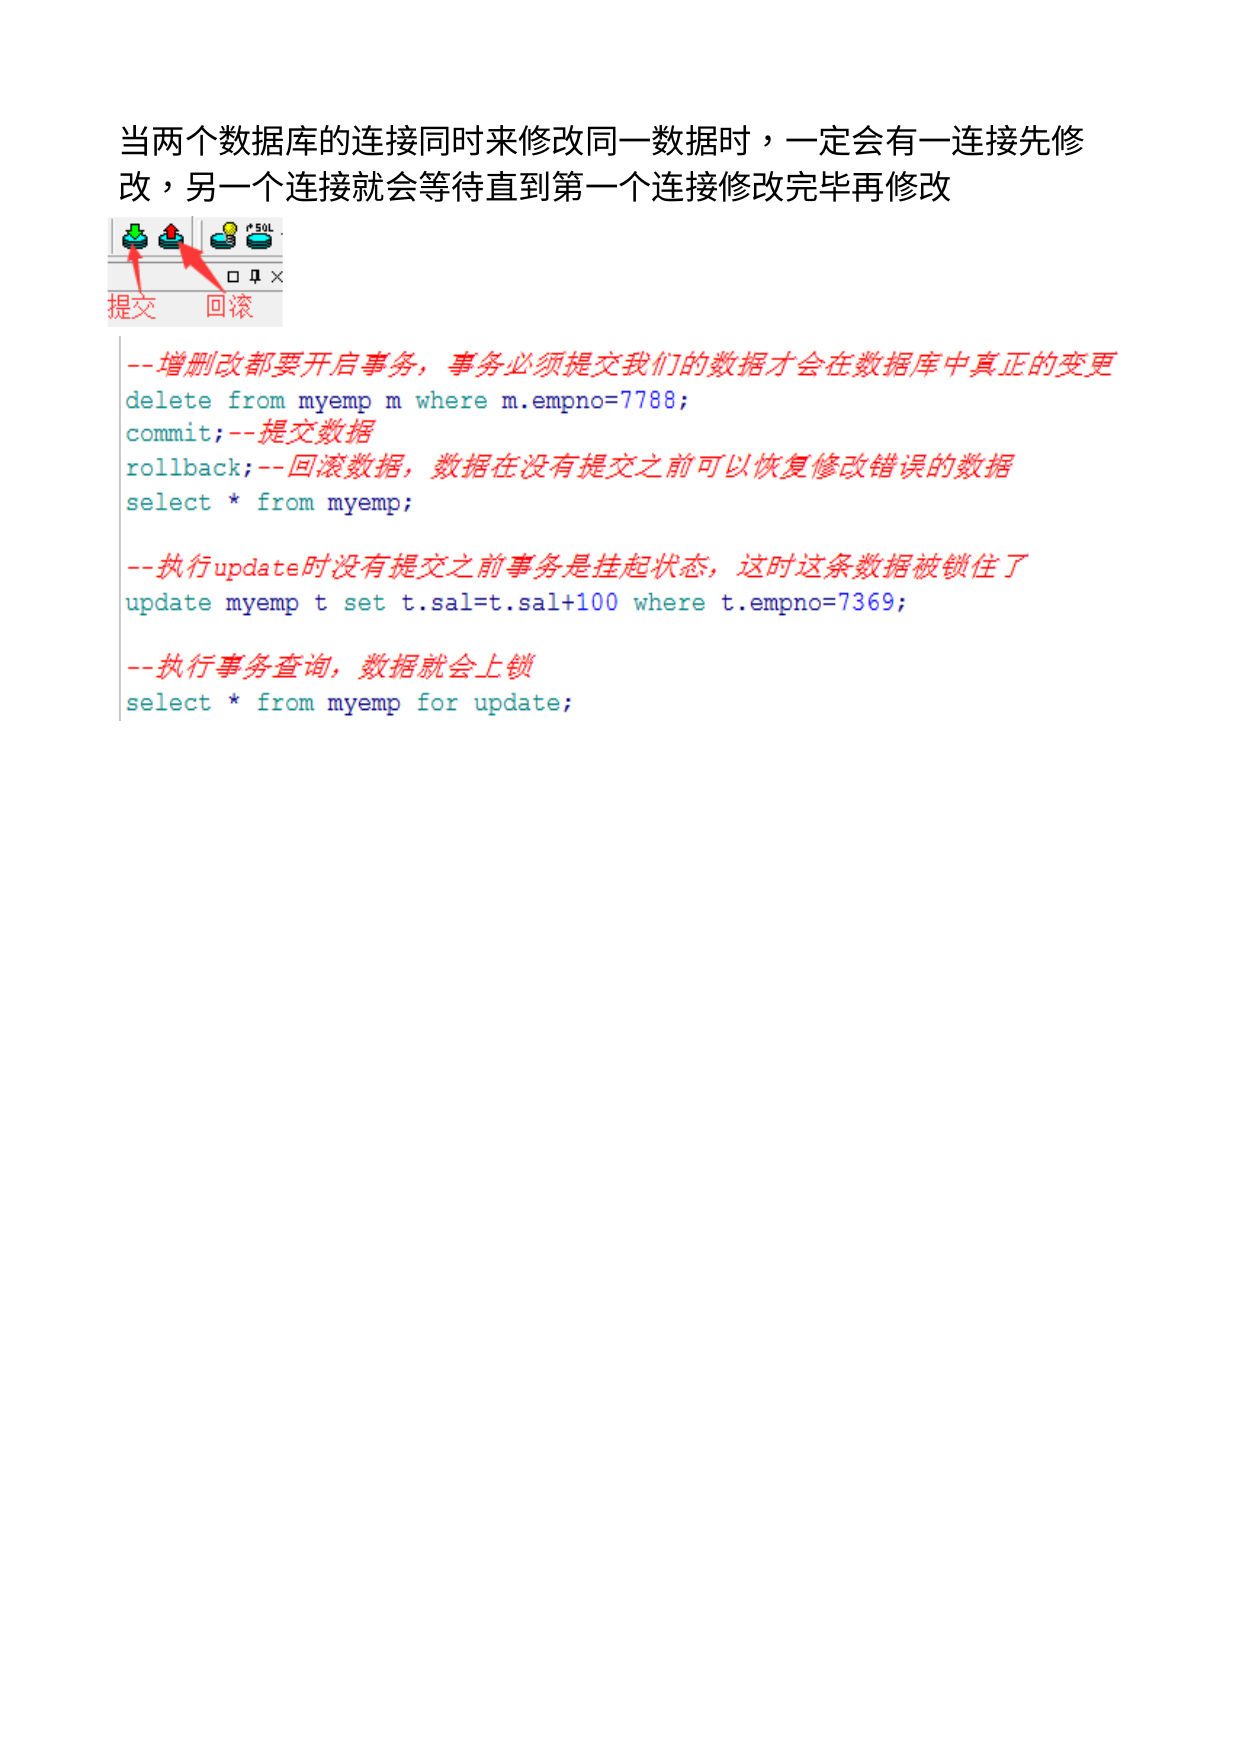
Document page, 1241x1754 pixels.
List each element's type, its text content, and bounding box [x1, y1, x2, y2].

picture [118, 336, 1123, 721]
picture [107, 216, 283, 327]
text 当两个数据库的连接同时来修改同一数据时，一定会有一连接先修改，另一个连接就会等待直到第一个连接修改完毕再修改 [118, 118, 1122, 209]
